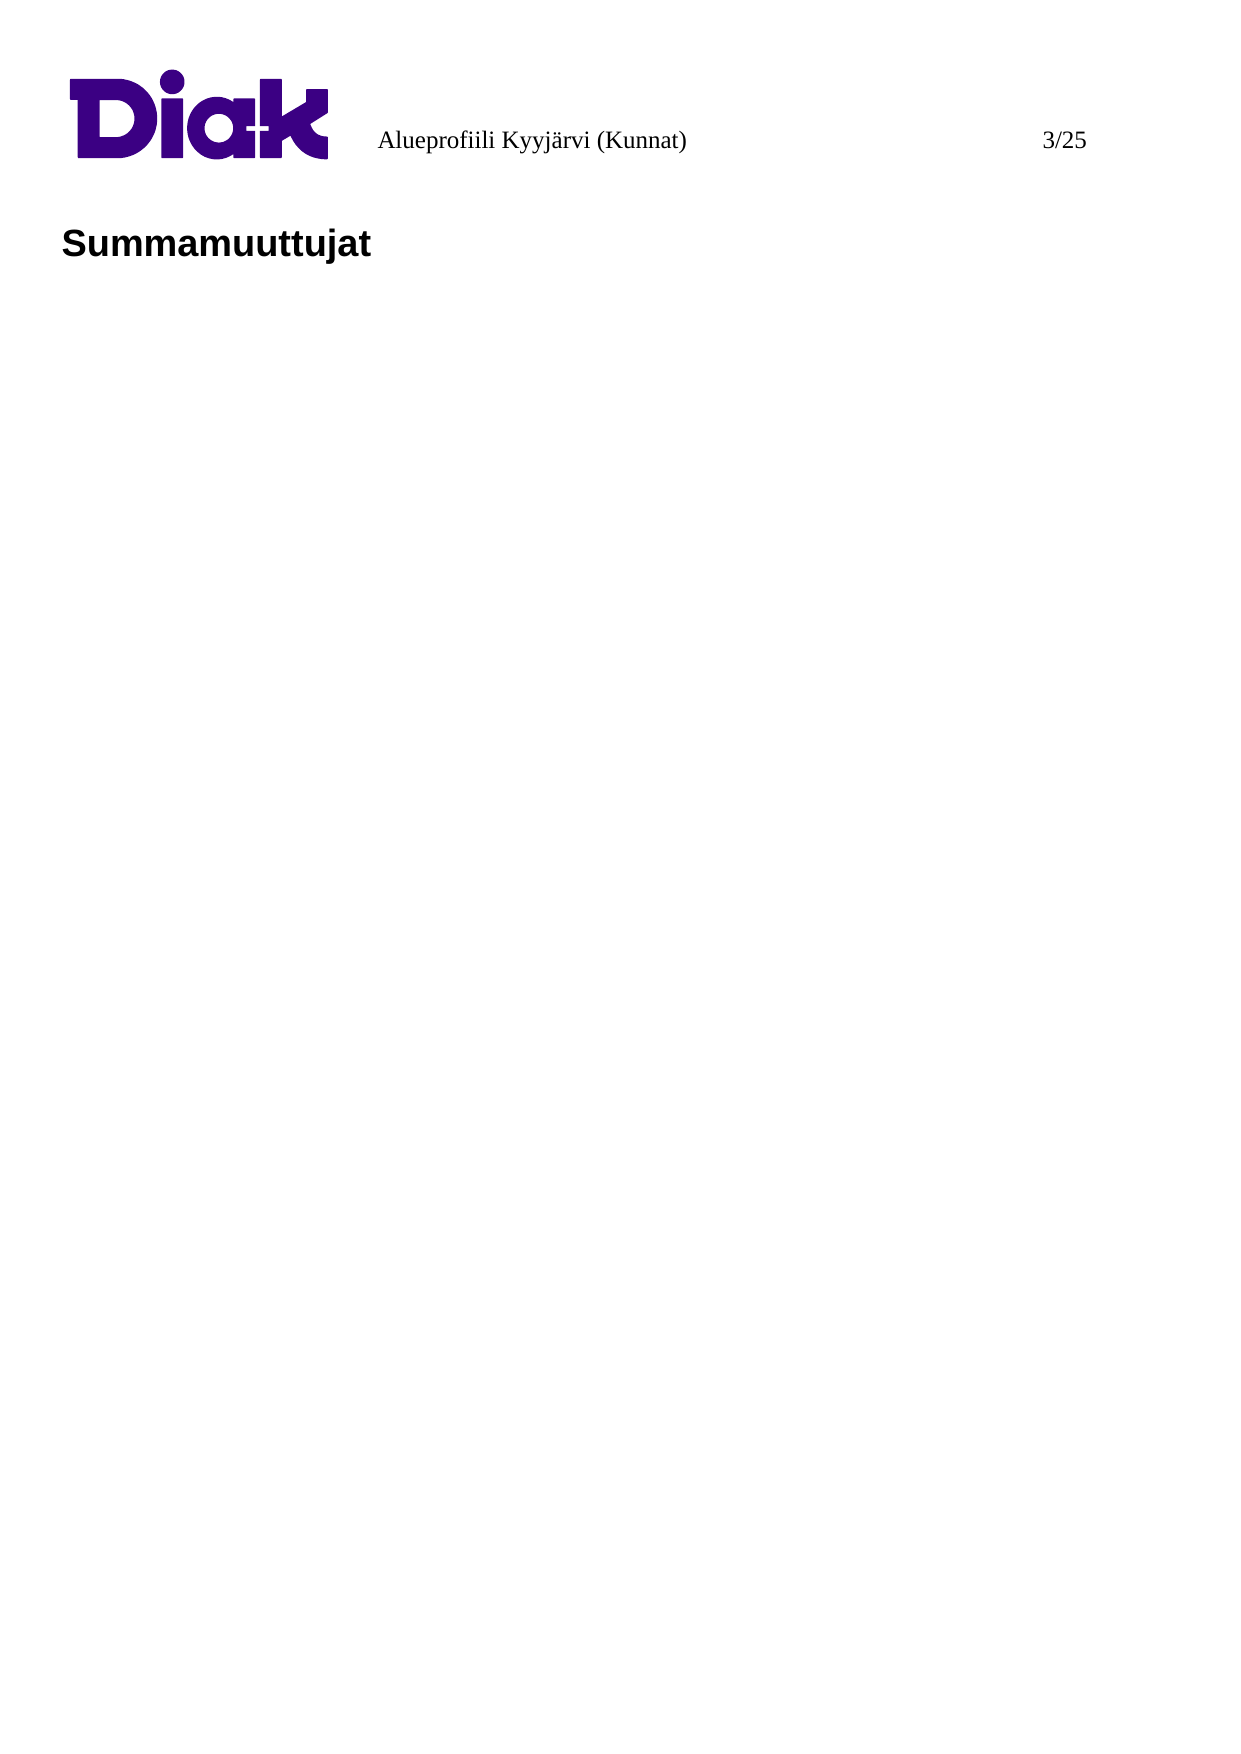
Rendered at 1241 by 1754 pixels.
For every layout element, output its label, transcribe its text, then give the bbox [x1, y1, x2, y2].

subtitle Summamuuttujat [61, 221, 1179, 265]
